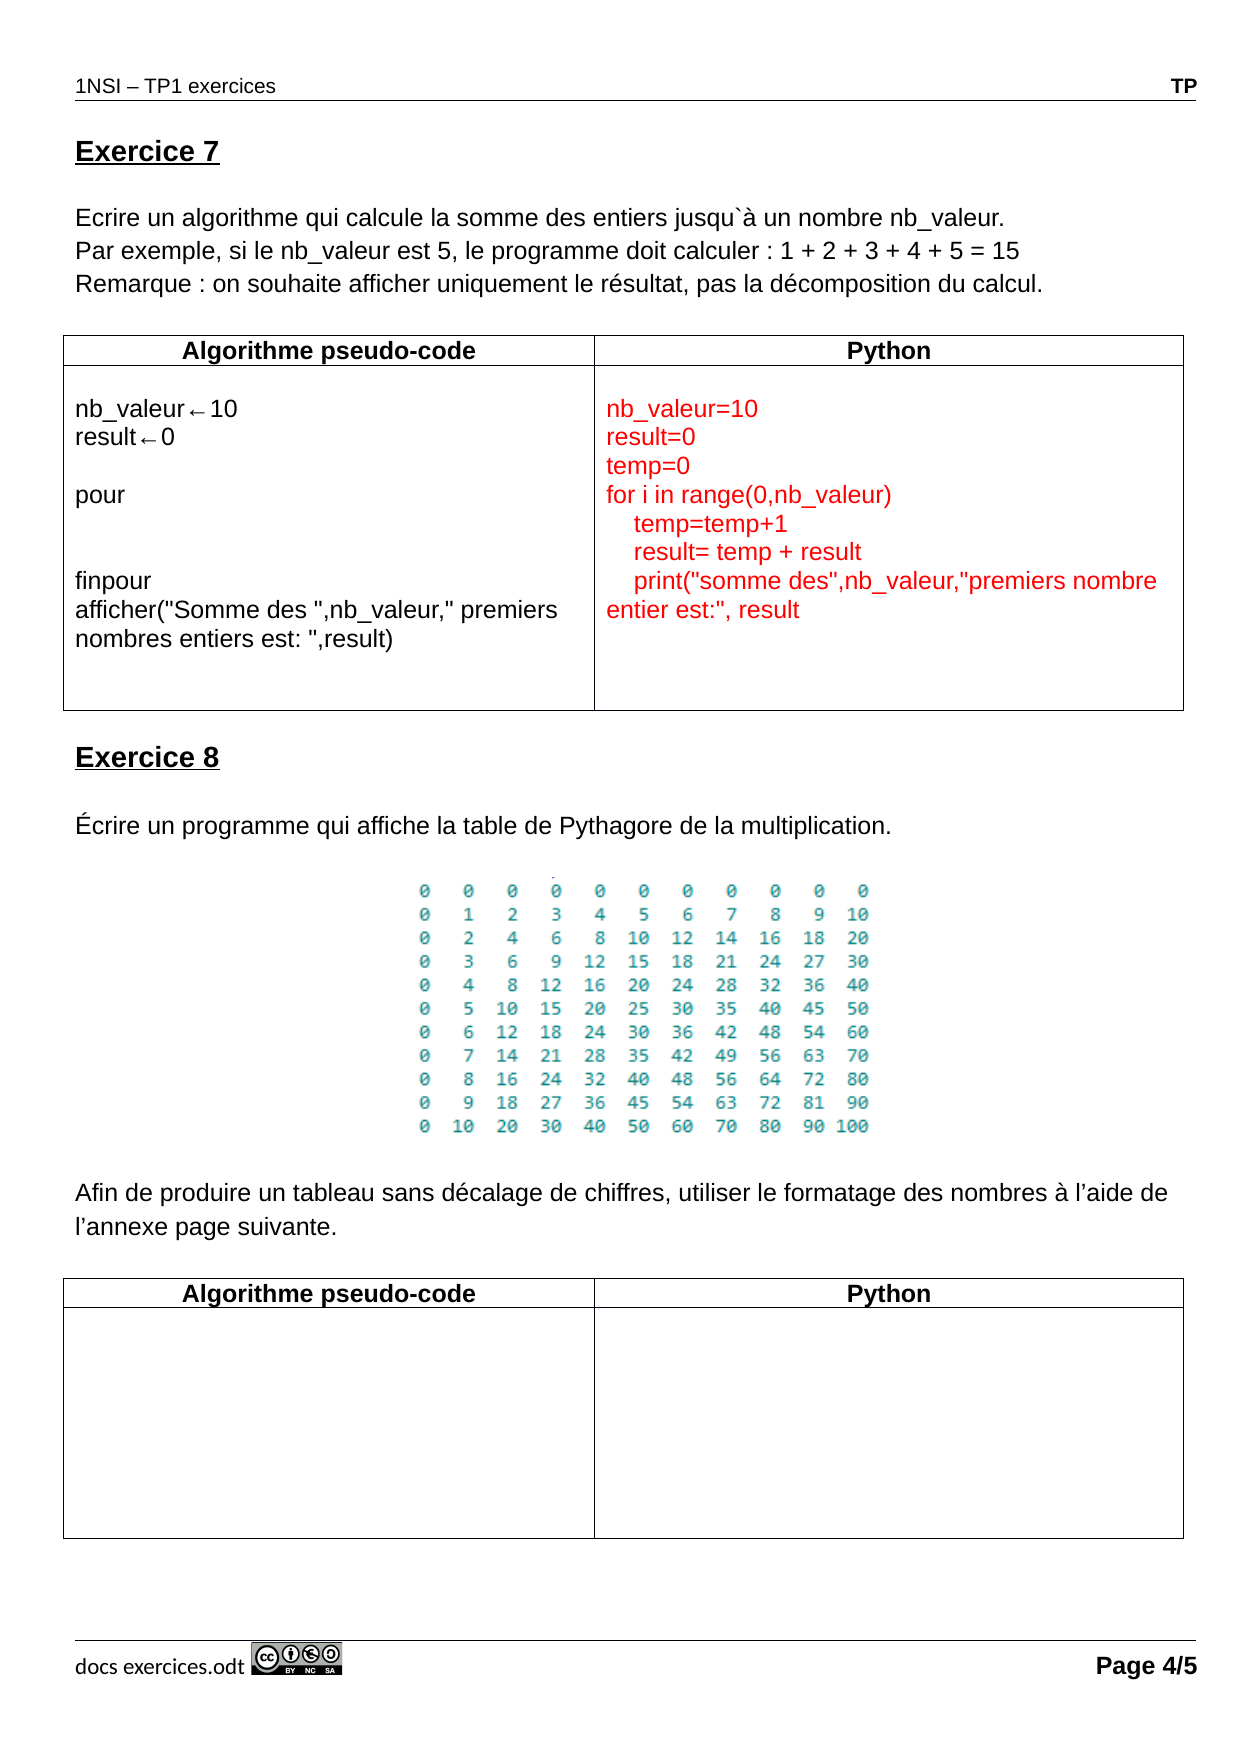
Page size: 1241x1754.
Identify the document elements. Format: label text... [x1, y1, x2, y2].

text Exercice 7 [75, 134, 1196, 167]
text Écrire un programme qui affiche la table de Pythagore de la multiplication. [75, 811, 1196, 840]
table_header Algorithme pseudo-code [64, 336, 594, 364]
table_header Python [595, 336, 1183, 364]
text Exercice 8 [75, 739, 1196, 773]
text Ecrire un algorithme qui calcule la somme des entiers jusqu`à un nombre nb_valeur. [75, 203, 1196, 231]
text Remarque : on souhaite afficher uniquement le résultat, pas la décomposition du calcul. [75, 269, 1196, 297]
table_cell nb_valeur=10 result=0 temp=0 for i in range(0,nb_valeur) temp=temp+1 result= temp + result print("somme des",nb_valeur,"premiers nombre entier est:", result [595, 366, 1183, 710]
table_cell nb_valeur←10 result←0 pour finpour afficher("Somme des ",nb_valeur," premiers nombres entiers est: ",result) [64, 366, 594, 710]
table_header Python [595, 1279, 1183, 1307]
text Afin de produire un tableau sans décalage de chiffres, utiliser le formatage des nombres à l’aide de l’annexe page suivante. [75, 1178, 1196, 1240]
picture [251, 1642, 343, 1675]
text Par exemple, si le nb_valeur est 5, le programme doit calculer : 1 + 2 + 3 + 4 + 5 = 15 [75, 236, 1196, 264]
table_cell [64, 1308, 594, 1538]
table_cell [595, 1308, 1183, 1538]
table_header Algorithme pseudo-code [64, 1279, 594, 1307]
picture [385, 877, 886, 1142]
